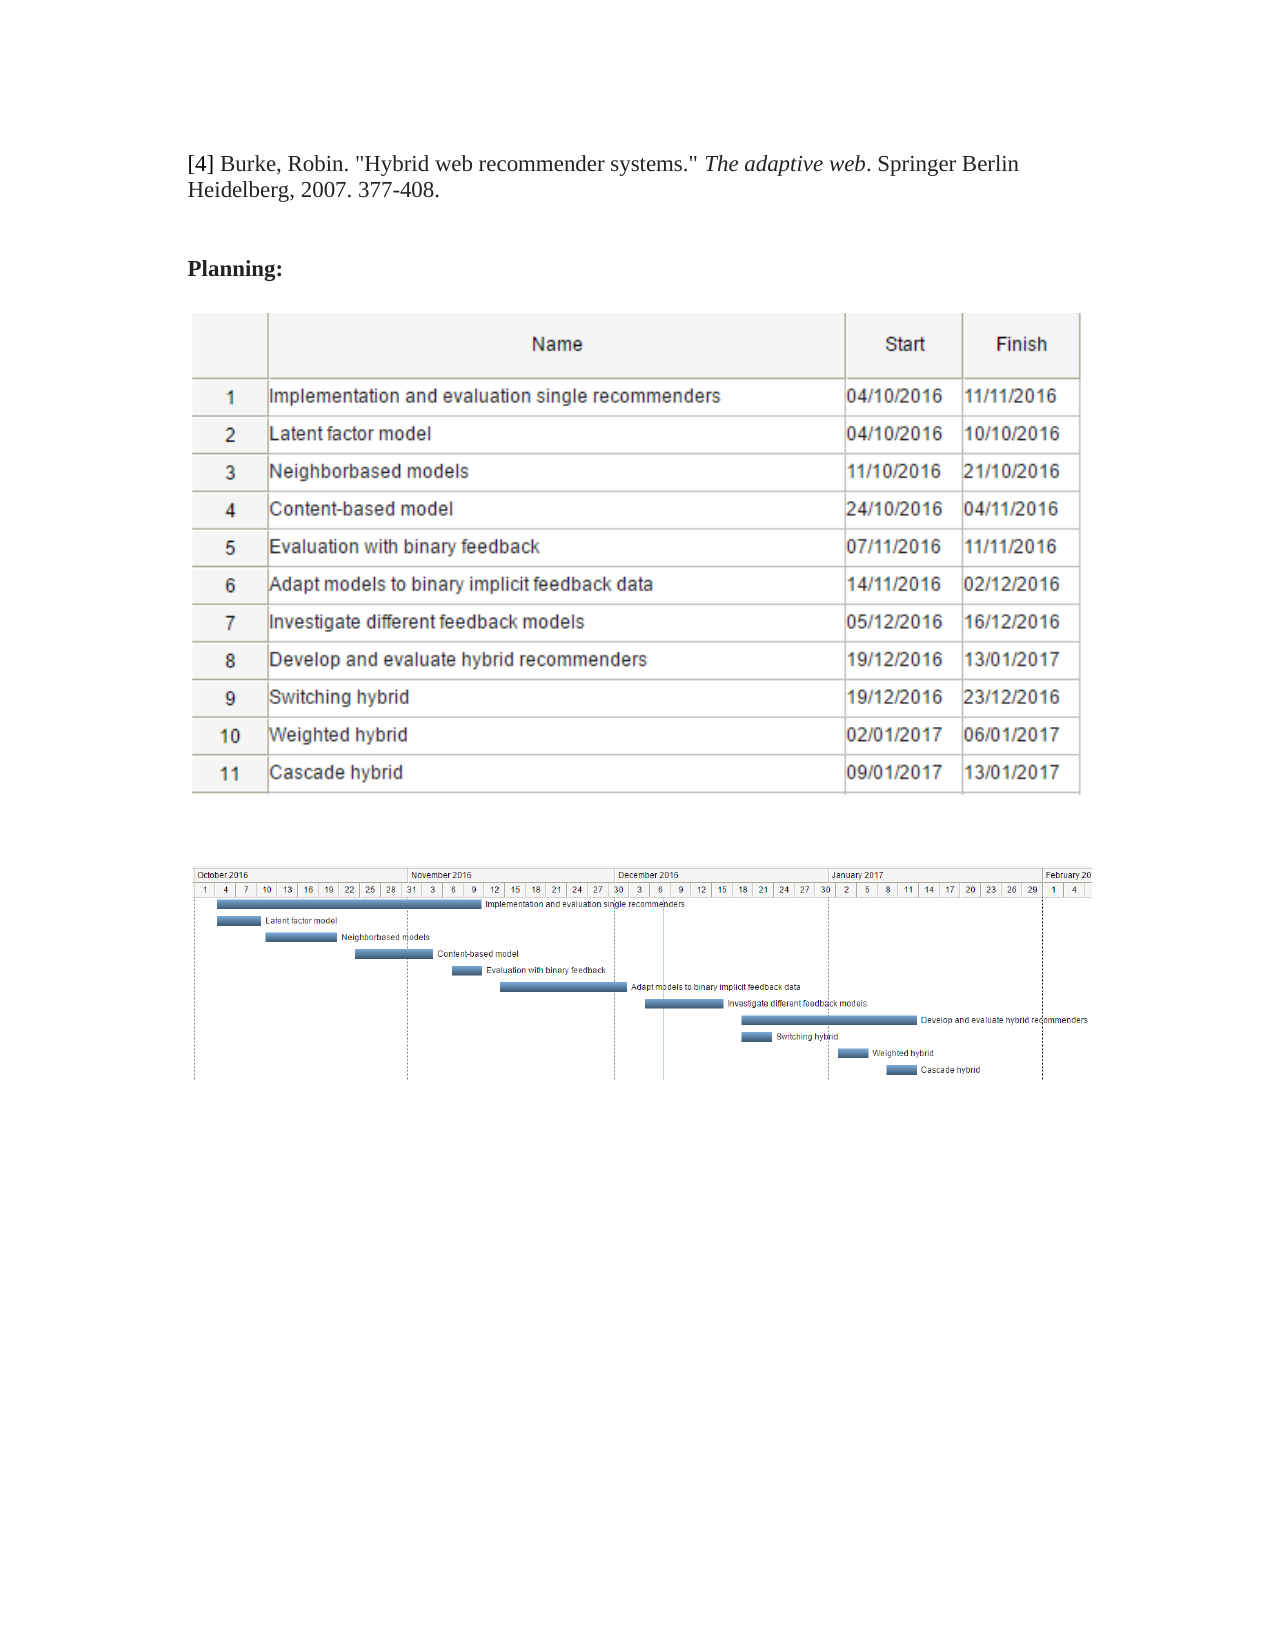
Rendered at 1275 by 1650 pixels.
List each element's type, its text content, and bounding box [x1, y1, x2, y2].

picture [192, 866, 1093, 1080]
text [4] Burke, Robin. "Hybrid web recommender systems." The adaptive web. Springer Berlin Heidelberg, 2007. 377-408. [187, 150, 1087, 203]
text Planning: [187, 255, 1087, 282]
picture [191, 313, 1084, 795]
